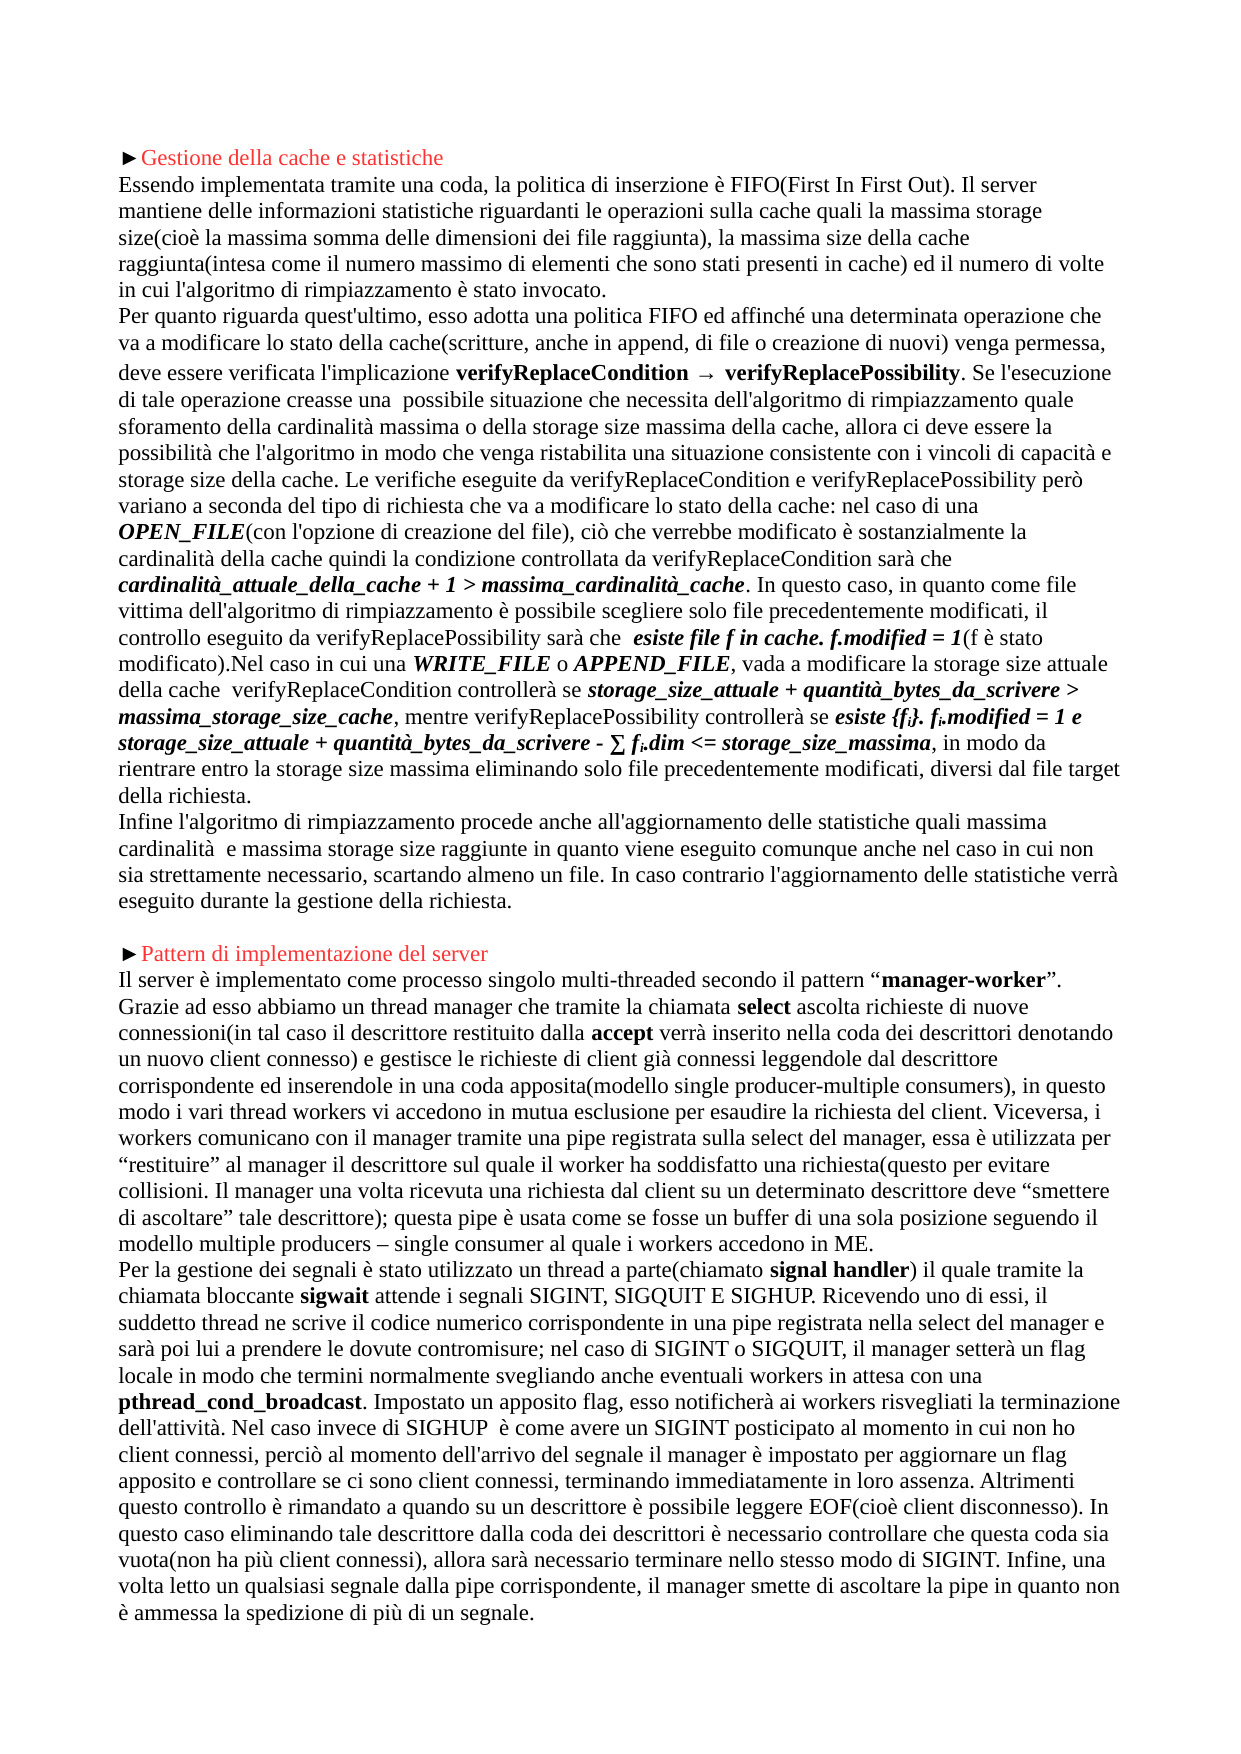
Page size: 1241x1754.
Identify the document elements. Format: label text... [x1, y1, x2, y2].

text Il server è implementato come processo singolo multi-threaded secondo il pattern “manager-worker”. Grazie ad esso abbiamo un thread manager che tramite la chiamata select ascolta richieste di nuove connessioni(in tal caso il descrittore restituito dalla accept verrà inserito nella coda dei descrittori denotando un nuovo client connesso) e gestisce le richieste di client già connessi leggendole dal descrittore corrispondente ed inserendole in una coda apposita(modello single producer-multiple consumers), in questo modo i vari thread workers vi accedono in mutua esclusione per esaudire la richiesta del client. Viceversa, i workers comunicano con il manager tramite una pipe registrata sulla select del manager, essa è utilizzata per “restituire” al manager il descrittore sul quale il worker ha soddisfatto una richiesta(questo per evitare collisioni. Il manager una volta ricevuta una richiesta dal client su un determinato descrittore deve “smettere di ascoltare” tale descrittore); questa pipe è usata come se fosse un buffer di una sola posizione seguendo il modello multiple producers – single consumer al quale i workers accedono in ME. [118, 966, 1122, 1256]
text Essendo implementata tramite una coda, la politica di inserzione è FIFO(First In First Out). Il server mantiene delle informazioni statistiche riguardanti le operazioni sulla cache quali la massima storage size(cioè la massima somma delle dimensioni dei file raggiunta), la massima size della cache raggiunta(intesa come il numero massimo di elementi che sono stati presenti in cache) ed il numero di volte in cui l'algoritmo di rimpiazzamento è stato invocato. [118, 171, 1122, 303]
text Infine l'algoritmo di rimpiazzamento procede anche all'aggiornamento delle statistiche quali massima cardinalità e massima storage size raggiunte in quanto viene eseguito comunque anche nel caso in cui non sia strettamente necessario, scartando almeno un file. In caso contrario l'aggiornamento delle statistiche verrà eseguito durante la gestione della richiesta. [118, 808, 1122, 914]
text ►Pattern di implementazione del server [118, 940, 1122, 966]
text Per la gestione dei segnali è stato utilizzato un thread a parte(chiamato signal handler) il quale tramite la chiamata bloccante sigwait attende i segnali SIGINT, SIGQUIT E SIGHUP. Ricevendo uno di essi, il suddetto thread ne scrive il codice numerico corrispondente in una pipe registrata nella select del manager e sarà poi lui a prendere le dovute contromisure; nel caso di SIGINT o SIGQUIT, il manager setterà un flag locale in modo che termini normalmente svegliando anche eventuali workers in attesa con una pthread_cond_broadcast. Impostato un apposito flag, esso notificherà ai workers risvegliati la terminazione dell'attività. Nel caso invece di SIGHUP è come avere un SIGINT posticipato al momento in cui non ho client connessi, perciò al momento dell'arrivo del segnale il manager è impostato per aggiornare un flag apposito e controllare se ci sono client connessi, terminando immediatamente in loro assenza. Altrimenti questo controllo è rimandato a quando su un descrittore è possibile leggere EOF(cioè client disconnesso). In questo caso eliminando tale descrittore dalla coda dei descrittori è necessario controllare che questa coda sia vuota(non ha più client connessi), allora sarà necessario terminare nello stesso modo di SIGINT. Infine, una volta letto un qualsiasi segnale dalla pipe corrispondente, il manager smette di ascoltare la pipe in quanto non è ammessa la spedizione di più di un segnale. [118, 1256, 1122, 1625]
text ►Gestione della cache e statistiche [118, 144, 1122, 171]
text Per quanto riguarda quest'ultimo, esso adotta una politica FIFO ed affinché una determinata operazione che va a modificare lo stato della cache(scritture, anche in append, di file o creazione di nuovi) venga permessa, deve essere verificata l'implicazione verifyReplaceCondition → verifyReplacePossibility. Se l'esecuzione di tale operazione creasse una possibile situazione che necessita dell'algoritmo di rimpiazzamento quale sforamento della cardinalità massima o della storage size massima della cache, allora ci deve essere la possibilità che l'algoritmo in modo che venga ristabilita una situazione consistente con i vincoli di capacità e storage size della cache. Le verifiche eseguite da verifyReplaceCondition e verifyReplacePossibility però variano a seconda del tipo di richiesta che va a modificare lo stato della cache: nel caso di una OPEN_FILE(con l'opzione di creazione del file), ciò che verrebbe modificato è sostanzialmente la cardinalità della cache quindi la condizione controllata da verifyReplaceCondition sarà che cardinalità_attuale_della_cache + 1 > massima_cardinalità_cache. In questo caso, in quanto come file vittima dell'algoritmo di rimpiazzamento è possibile scegliere solo file precedentemente modificati, il controllo eseguito da verifyReplacePossibility sarà che esiste file f in cache. f.modified = 1(f è stato modificato).Nel caso in cui una WRITE_FILE o APPEND_FILE, vada a modificare la storage size attuale della cache verifyReplaceCondition controllerà se storage_size_attuale + quantità_bytes_da_scrivere > massima_storage_size_cache, mentre verifyReplacePossibility controllerà se esiste {fi}. fi.modified = 1 e storage_size_attuale + quantità_bytes_da_scrivere - ∑ fi.dim <= storage_size_massima, in modo da rientrare entro la storage size massima eliminando solo file precedentemente modificati, diversi dal file target della richiesta. [118, 303, 1122, 808]
